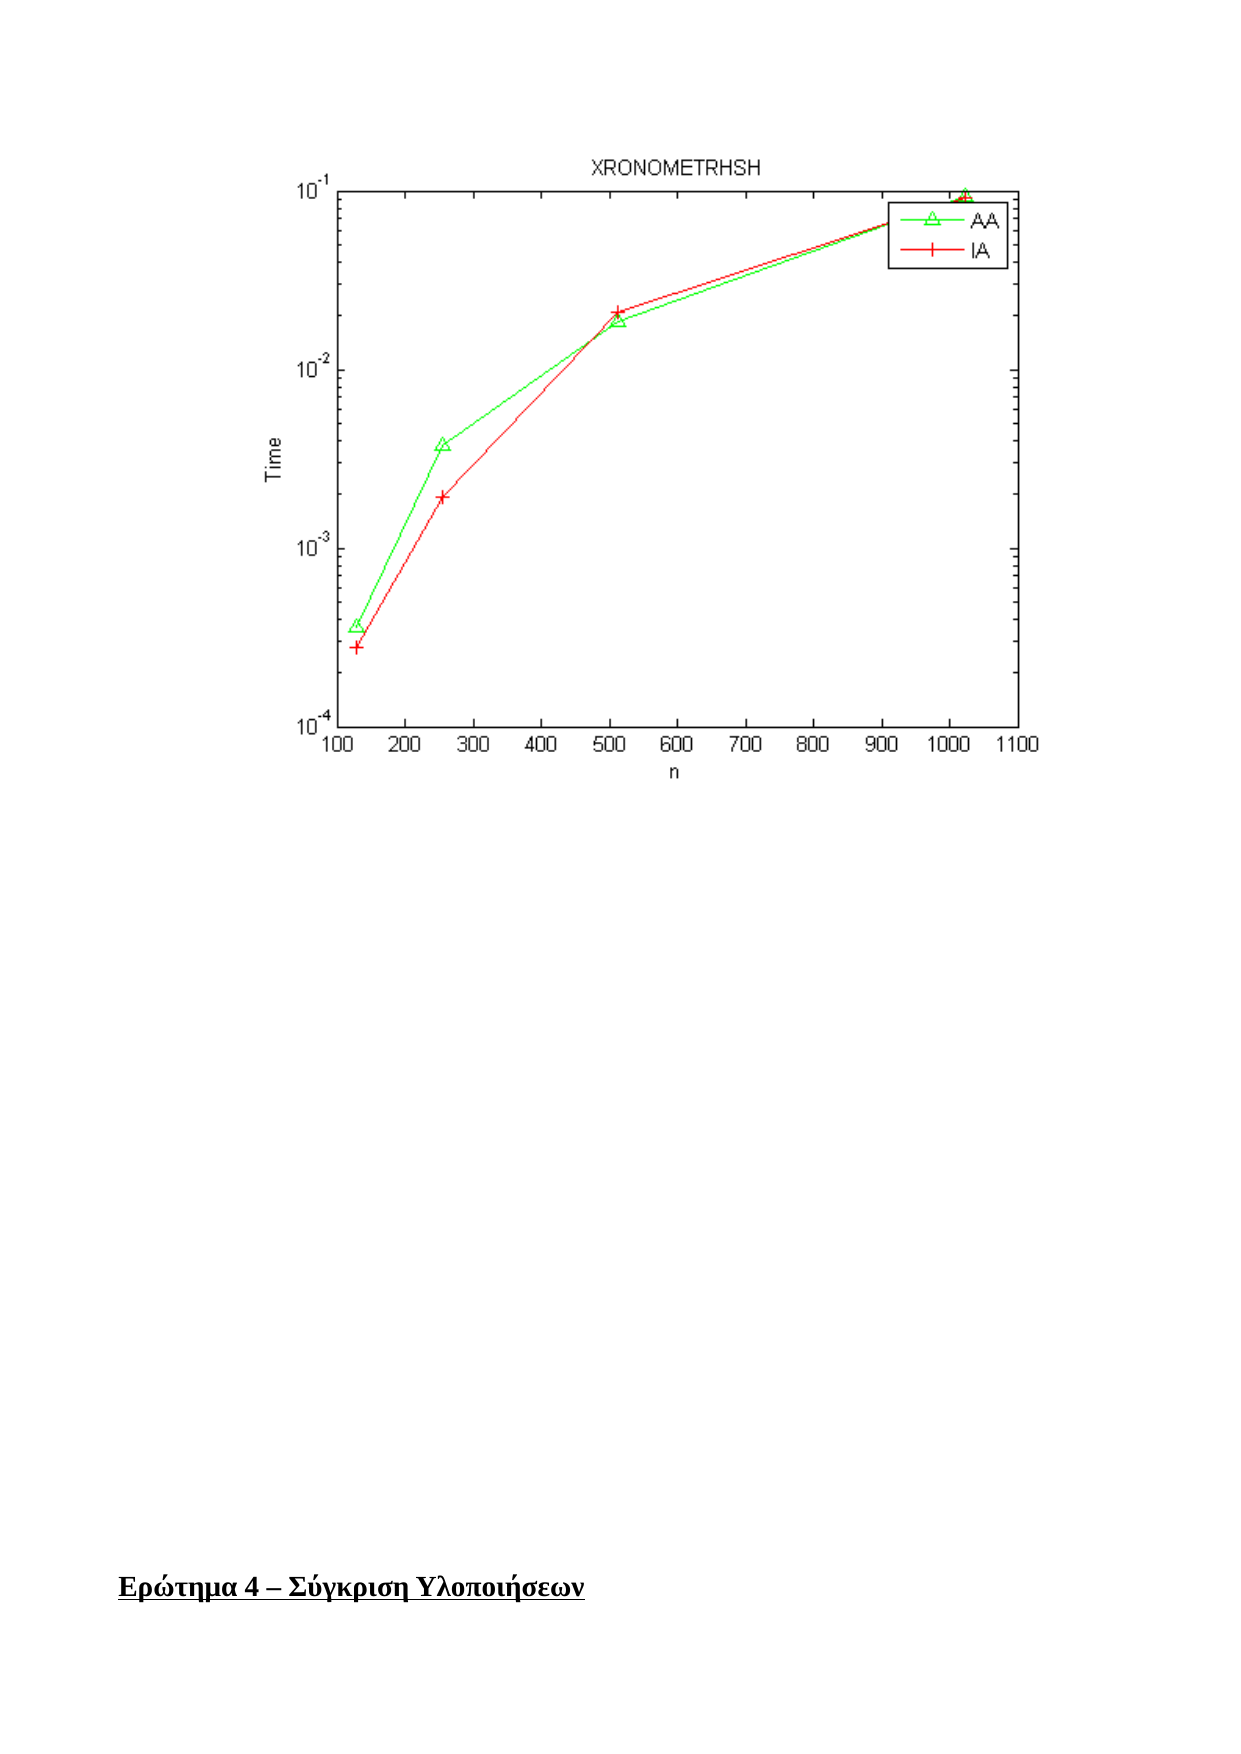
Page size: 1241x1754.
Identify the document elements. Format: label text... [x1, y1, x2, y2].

text Ερώτημα 4 – Σύγκριση Υλοποιήσεων [118, 1569, 1122, 1603]
picture [223, 142, 1101, 799]
